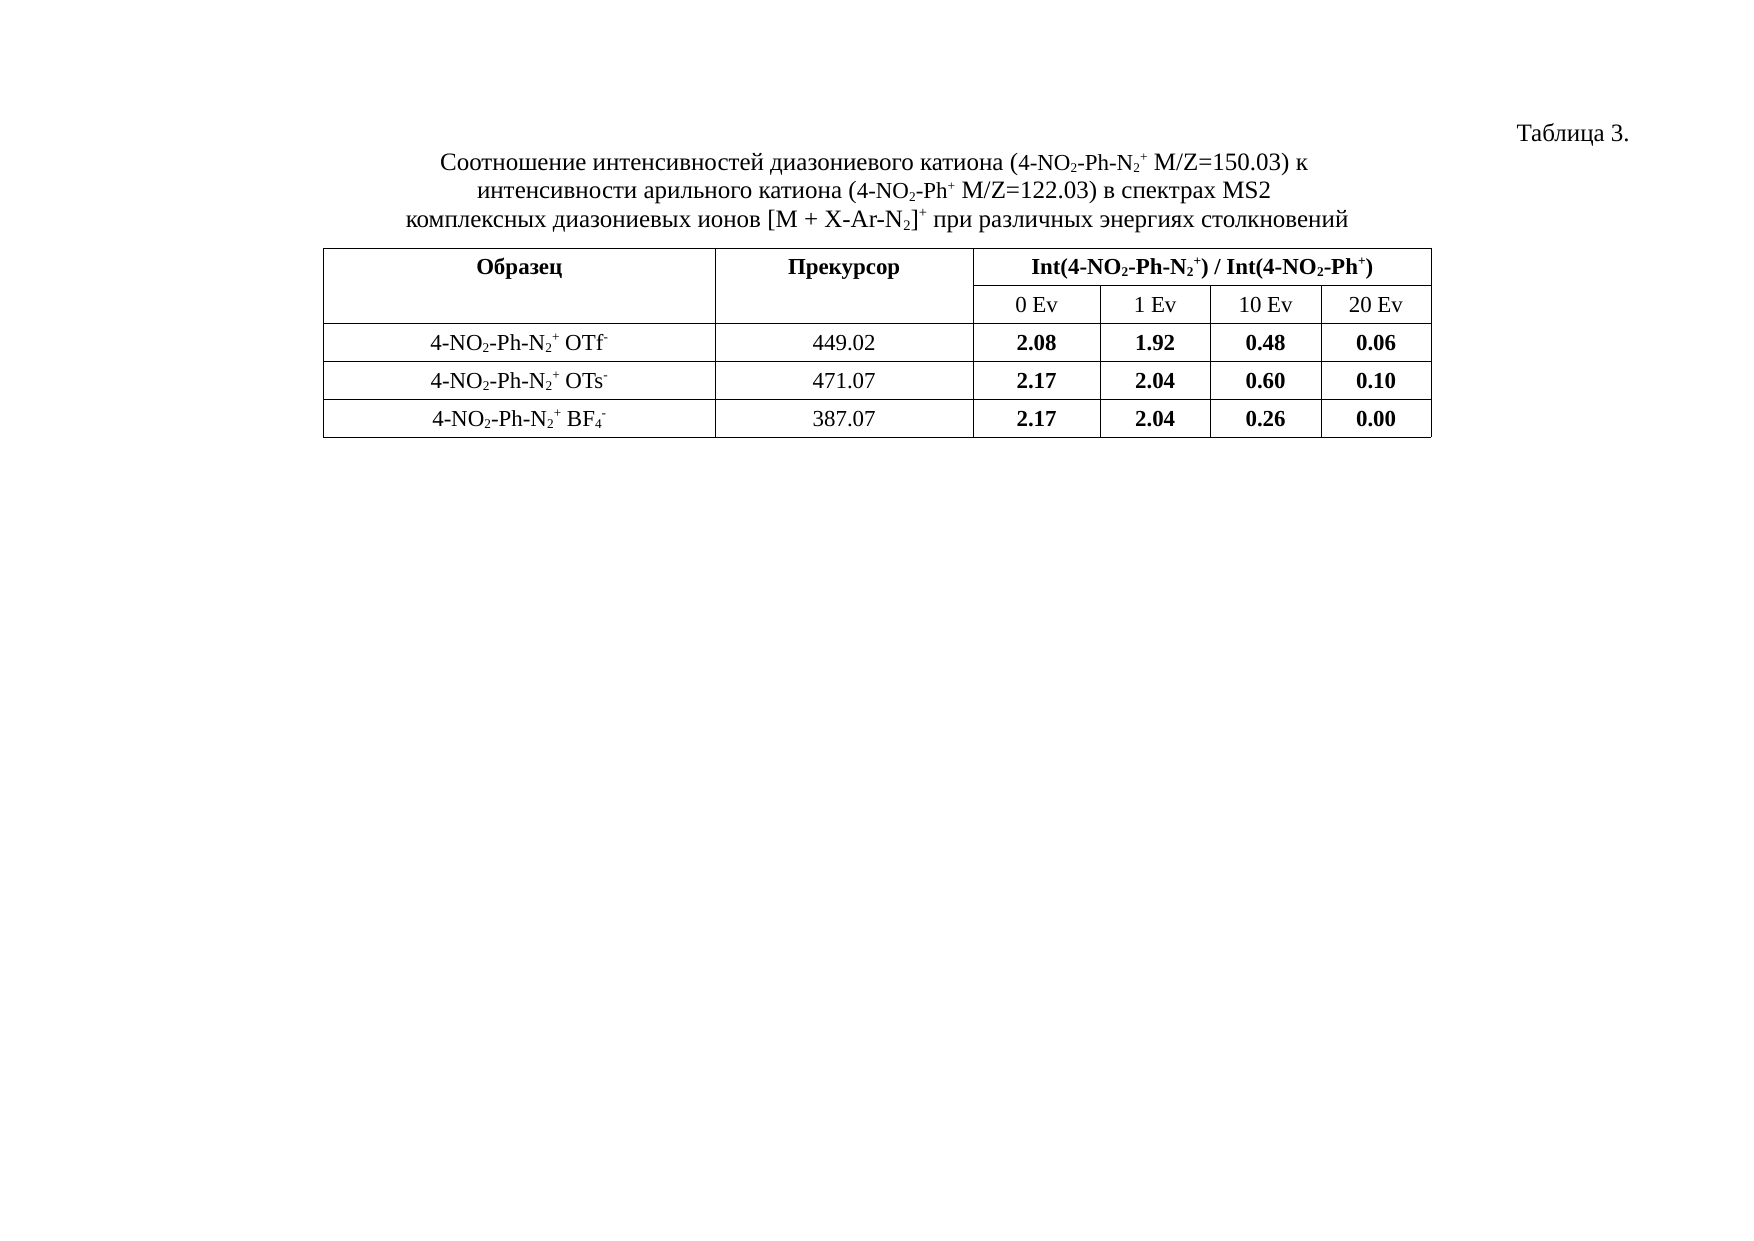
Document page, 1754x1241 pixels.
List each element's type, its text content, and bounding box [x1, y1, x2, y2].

table_cell 2.04 [1101, 400, 1210, 437]
table_cell 0.00 [1322, 400, 1431, 437]
table_cell 0.48 [1211, 324, 1321, 361]
table_cell 4-NO2-Ph-N2+ OTs- [324, 362, 715, 399]
table_cell 1.92 [1101, 324, 1210, 361]
table_header Int(4-NO2-Ph-N2+) / Int(4-NO2-Ph+) [974, 249, 1431, 285]
table_cell 449.02 [716, 324, 973, 361]
table_header Прекурсор [716, 249, 973, 323]
text Таблица 3. [118, 118, 1636, 147]
text Соотношение интенсивностей диазониевого катиона (4-NO2-Ph-N2+ M/Z=150.03) к [118, 147, 1636, 176]
table_header Образец [324, 249, 715, 323]
table_cell 4-NO2-Ph-N2+ OTf- [324, 324, 715, 361]
text интенсивности арильного катиона (4-NO2-Ph+ M/Z=122.03) в спектрах MS2 [118, 176, 1636, 204]
table_cell 0.06 [1322, 324, 1431, 361]
table_cell 2.08 [974, 324, 1100, 361]
table_cell 10 Ev [1211, 286, 1321, 323]
table_cell 2.04 [1101, 362, 1210, 399]
table_cell 0.26 [1211, 400, 1321, 437]
table_cell 0.60 [1211, 362, 1321, 399]
table_cell 0.10 [1322, 362, 1431, 399]
table_cell 387.07 [716, 400, 973, 437]
table_cell 0 Ev [974, 286, 1100, 323]
table_cell 471.07 [716, 362, 973, 399]
table_cell 1 Ev [1101, 286, 1210, 323]
table_cell 2.17 [974, 400, 1100, 437]
table_cell 4-NO2-Ph-N2+ BF4- [324, 400, 715, 437]
table_cell 2.17 [974, 362, 1100, 399]
table_cell 20 Ev [1322, 286, 1431, 323]
text комплексных диазониевых ионов [M + X-Ar-N2]+ при различных энергиях столкновений [118, 204, 1636, 233]
